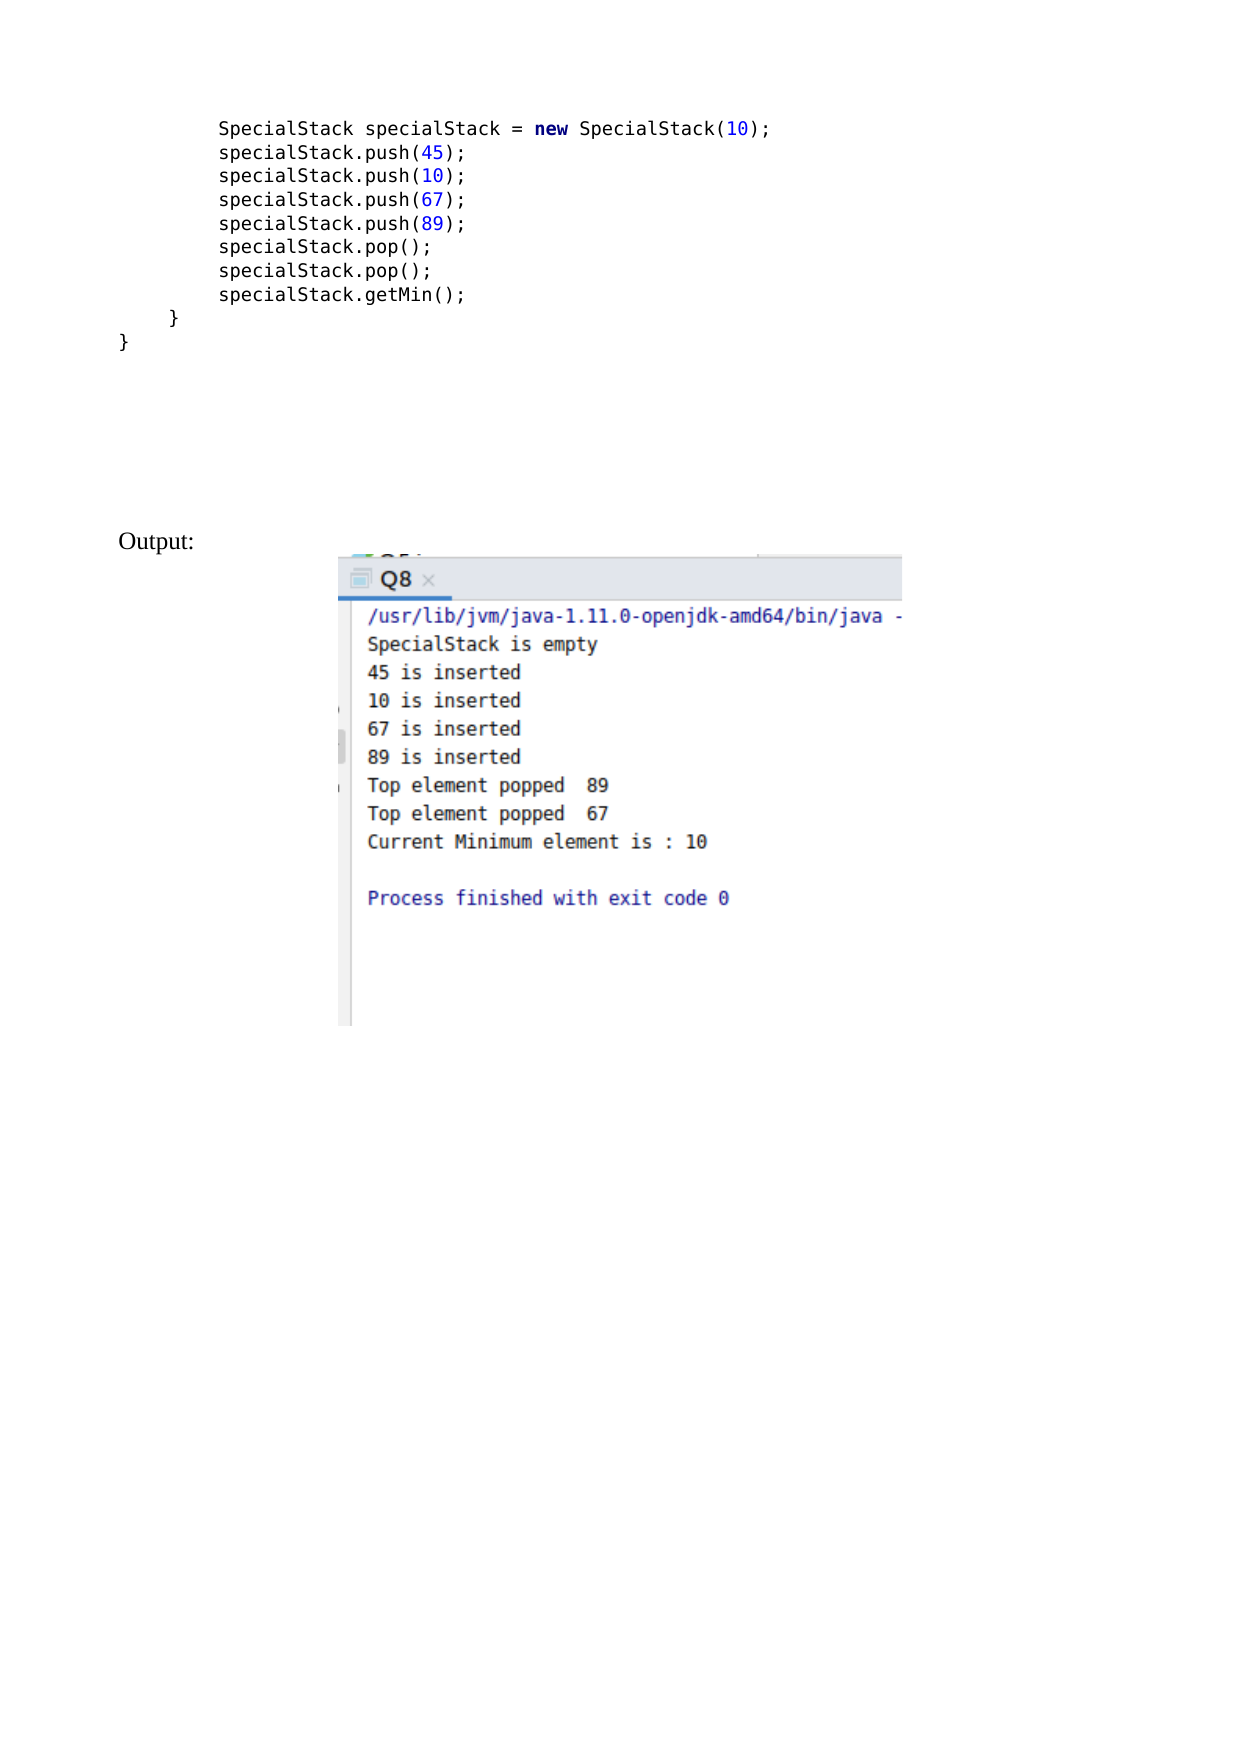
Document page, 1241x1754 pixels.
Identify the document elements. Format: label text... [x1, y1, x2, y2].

text specialStack.push(45); [118, 142, 1122, 165]
text specialStack.push(67); [118, 189, 1122, 213]
text specialStack.push(89); [118, 213, 1122, 236]
text specialStack.getMin(); [118, 284, 1122, 307]
text specialStack.pop(); [118, 236, 1122, 260]
text } [118, 307, 1122, 331]
picture [338, 554, 903, 1026]
text SpecialStack specialStack = new SpecialStack(10); [118, 118, 1122, 142]
text } [118, 331, 1122, 353]
text specialStack.pop(); [118, 260, 1122, 284]
text specialStack.push(10); [118, 165, 1122, 189]
text Output: [118, 526, 1122, 555]
